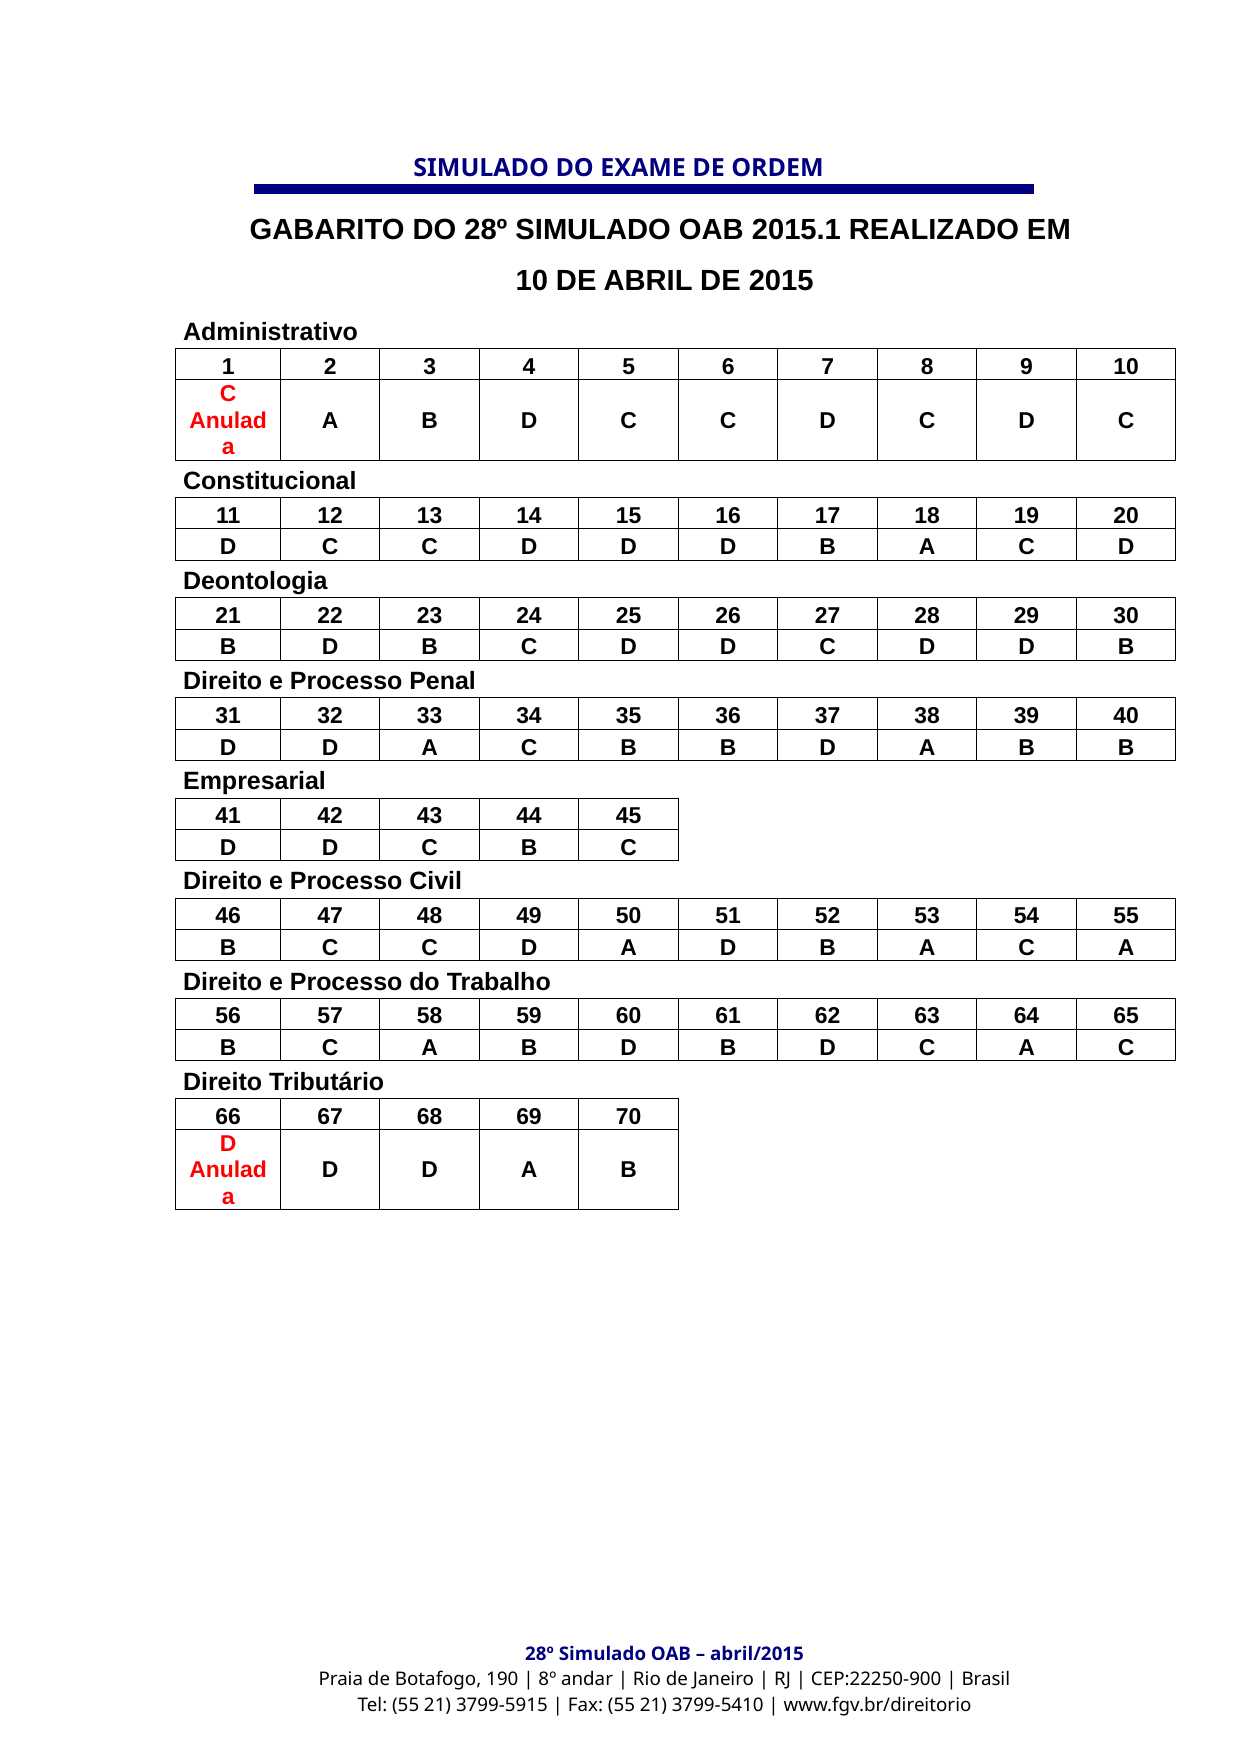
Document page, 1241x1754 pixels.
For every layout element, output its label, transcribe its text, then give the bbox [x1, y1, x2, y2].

table_cell D [679, 930, 777, 960]
table_cell 19 [977, 498, 1076, 528]
table_cell D [579, 1030, 678, 1060]
table_cell [678, 762, 778, 795]
table_cell D [579, 630, 678, 660]
table_cell [678, 662, 778, 695]
table_cell B [977, 730, 1076, 760]
table_cell [778, 762, 877, 795]
table_cell B [176, 1030, 280, 1060]
table_cell [1076, 798, 1176, 829]
table_cell 4 [480, 349, 578, 379]
table_cell 17 [778, 498, 877, 528]
table_cell D [176, 529, 280, 559]
table_cell [877, 1098, 977, 1129]
table_cell 29 [977, 598, 1076, 628]
table_cell B [778, 529, 877, 559]
table_cell B [176, 630, 280, 660]
table_cell B [176, 930, 280, 960]
table_cell 65 [1077, 999, 1175, 1029]
table_cell 27 [778, 598, 877, 628]
table_cell C [1077, 380, 1175, 459]
table_cell [877, 462, 977, 495]
table_cell D [281, 1130, 379, 1209]
table_cell B [579, 730, 678, 760]
table_cell [579, 862, 678, 895]
table_cell [1076, 1129, 1176, 1209]
table_cell [679, 829, 778, 860]
table_cell 43 [380, 799, 479, 829]
table_cell [1076, 762, 1176, 795]
table_cell 28 [878, 598, 976, 628]
table_cell [1076, 462, 1176, 495]
table_cell 51 [679, 899, 777, 929]
table_cell C [480, 630, 578, 660]
table_cell C [380, 529, 479, 559]
table_cell [380, 462, 479, 495]
table_cell D [878, 630, 976, 660]
table_cell 5 [579, 349, 678, 379]
table_cell 32 [281, 698, 379, 728]
table_header [877, 313, 977, 346]
table_cell Direito e Processo Penal [176, 662, 578, 695]
table_cell C [679, 380, 777, 459]
table_cell A [281, 380, 379, 459]
table_cell 31 [176, 698, 280, 728]
table_cell D [480, 380, 578, 459]
table_cell [778, 963, 877, 995]
table_cell D [778, 1030, 877, 1060]
table_cell [579, 762, 678, 795]
table_cell [479, 762, 578, 795]
table_cell B [778, 930, 877, 960]
table_cell [977, 562, 1076, 595]
table_header [380, 313, 479, 346]
table_cell 24 [480, 598, 578, 628]
table_cell [479, 562, 578, 595]
table_cell Constitucional [176, 462, 379, 495]
table_cell [778, 1063, 877, 1095]
table_cell 37 [778, 698, 877, 728]
table_cell 16 [679, 498, 777, 528]
table_cell [380, 562, 479, 595]
table_cell A [1077, 930, 1175, 960]
table_cell [778, 1098, 877, 1129]
table_cell 41 [176, 799, 280, 829]
table_cell D [679, 529, 777, 559]
table_cell [877, 562, 977, 595]
table_cell D [977, 380, 1076, 459]
table_cell 45 [579, 799, 678, 829]
table_cell [679, 1129, 778, 1209]
table_cell [1076, 829, 1176, 860]
table_cell [778, 562, 877, 595]
table_cell D [977, 630, 1076, 660]
table_cell 55 [1077, 899, 1175, 929]
table_cell [579, 462, 678, 495]
table_cell 15 [579, 498, 678, 528]
table_cell D [1077, 529, 1175, 559]
table_cell B [480, 830, 578, 860]
table_cell [977, 1098, 1076, 1129]
table_cell 53 [878, 899, 976, 929]
table_cell D [679, 630, 777, 660]
table_cell B [480, 1030, 578, 1060]
table_cell 63 [878, 999, 976, 1029]
table_header Administrativo [176, 313, 379, 346]
table_cell [778, 862, 877, 895]
table_cell 35 [579, 698, 678, 728]
table_cell C [281, 529, 379, 559]
table_cell 68 [380, 1099, 479, 1129]
table_cell C [380, 830, 479, 860]
table_cell D [281, 730, 379, 760]
table_cell 18 [878, 498, 976, 528]
table_cell 47 [281, 899, 379, 929]
table_cell C [778, 630, 877, 660]
table_cell 67 [281, 1099, 379, 1129]
table_cell 20 [1077, 498, 1175, 528]
table_cell 34 [480, 698, 578, 728]
table_cell [1076, 1063, 1176, 1095]
table_cell [977, 798, 1076, 829]
table_cell [778, 829, 877, 860]
table_cell [579, 662, 678, 695]
table_cell D [778, 380, 877, 459]
table_cell 70 [579, 1099, 678, 1129]
table_cell 52 [778, 899, 877, 929]
table_cell [678, 562, 778, 595]
table_cell [678, 862, 778, 895]
table_cell D [778, 730, 877, 760]
table_cell B [679, 730, 777, 760]
table_cell [877, 963, 977, 995]
table_cell 36 [679, 698, 777, 728]
table_cell [678, 462, 778, 495]
table_header [479, 313, 578, 346]
table_cell C [579, 830, 678, 860]
table_cell 42 [281, 799, 379, 829]
table_cell [479, 1063, 578, 1095]
text 10 DE ABRIL DE 2015 [177, 263, 1152, 296]
table_cell 50 [579, 899, 678, 929]
table_cell C [281, 1030, 379, 1060]
table_cell A [380, 1030, 479, 1060]
table_cell [380, 762, 479, 795]
table_cell [579, 963, 678, 995]
table_cell 10 [1077, 349, 1175, 379]
table_cell [977, 829, 1076, 860]
table_cell [678, 963, 778, 995]
table_header [977, 313, 1076, 346]
table_cell A [878, 730, 976, 760]
table_cell A [977, 1030, 1076, 1060]
table_cell 66 [176, 1099, 280, 1129]
table_cell 46 [176, 899, 280, 929]
table_cell 44 [480, 799, 578, 829]
table_cell 64 [977, 999, 1076, 1029]
table_cell [977, 762, 1076, 795]
table_cell B [679, 1030, 777, 1060]
table_header [778, 313, 877, 346]
table_cell [778, 1129, 877, 1209]
table_cell 61 [679, 999, 777, 1029]
table_cell [1076, 662, 1176, 695]
table_cell B [1077, 630, 1175, 660]
table_cell D [380, 1130, 479, 1209]
table_cell [579, 1063, 678, 1095]
table_cell 48 [380, 899, 479, 929]
table_cell 56 [176, 999, 280, 1029]
table_cell 69 [480, 1099, 578, 1129]
table_cell [877, 798, 977, 829]
table_cell [977, 1129, 1076, 1209]
table_cell C [1077, 1030, 1175, 1060]
table_cell 23 [380, 598, 479, 628]
table_cell 59 [480, 999, 578, 1029]
table_cell [977, 963, 1076, 995]
table_cell A [878, 529, 976, 559]
table_cell 38 [878, 698, 976, 728]
table_cell B [380, 380, 479, 459]
table_header [579, 313, 678, 346]
table_cell 57 [281, 999, 379, 1029]
table_cell [977, 662, 1076, 695]
table_cell 2 [281, 349, 379, 379]
table_cell 33 [380, 698, 479, 728]
table_cell [1076, 1098, 1176, 1129]
table_cell A [480, 1130, 578, 1209]
table_cell A [878, 930, 976, 960]
table_cell A [380, 730, 479, 760]
table_cell C [977, 930, 1076, 960]
table_cell 9 [977, 349, 1076, 379]
table_cell 12 [281, 498, 379, 528]
table_cell 13 [380, 498, 479, 528]
table_cell [479, 462, 578, 495]
table_cell 11 [176, 498, 280, 528]
table_cell C [281, 930, 379, 960]
table_cell Empresarial [176, 762, 379, 795]
table_header [1076, 313, 1176, 346]
table_cell D [176, 730, 280, 760]
table_cell D [176, 830, 280, 860]
table_cell [1076, 963, 1176, 995]
table_cell [778, 798, 877, 829]
table_cell D [281, 630, 379, 660]
table_cell 6 [679, 349, 777, 379]
table_cell [679, 798, 778, 829]
table_header [678, 313, 778, 346]
table_cell D [480, 930, 578, 960]
table_cell C [579, 380, 678, 459]
table_cell 3 [380, 349, 479, 379]
table_cell 14 [480, 498, 578, 528]
table_cell D [281, 830, 379, 860]
table_cell [877, 862, 977, 895]
table_cell A [579, 930, 678, 960]
table_cell 60 [579, 999, 678, 1029]
table_cell D Anulada [176, 1130, 280, 1209]
table_cell [778, 662, 877, 695]
table_cell [877, 829, 977, 860]
table_cell [877, 1129, 977, 1209]
table_cell [877, 762, 977, 795]
table_cell 25 [579, 598, 678, 628]
table_cell C Anulada [176, 380, 280, 459]
table_cell [579, 562, 678, 595]
table_cell B [380, 630, 479, 660]
table_cell Direito Tributário [176, 1063, 479, 1095]
table_cell [1076, 862, 1176, 895]
table_cell 62 [778, 999, 877, 1029]
table_cell [977, 1063, 1076, 1095]
table_cell Direito e Processo do Trabalho [176, 963, 578, 995]
table_cell Deontologia [176, 562, 379, 595]
table_cell C [878, 1030, 976, 1060]
table_cell Direito e Processo Civil [176, 862, 479, 895]
table_cell 40 [1077, 698, 1175, 728]
table_cell D [579, 529, 678, 559]
table_cell [877, 662, 977, 695]
text GABARITO DO 28º SIMULADO OAB 2015.1 REALIZADO EM [177, 212, 1152, 246]
table_cell D [480, 529, 578, 559]
table_cell 7 [778, 349, 877, 379]
table_cell 21 [176, 598, 280, 628]
table_cell [678, 1063, 778, 1095]
table_cell 1 [176, 349, 280, 379]
table_cell B [1077, 730, 1175, 760]
table_cell [778, 462, 877, 495]
table_cell 22 [281, 598, 379, 628]
table_cell C [480, 730, 578, 760]
table_cell B [579, 1130, 678, 1209]
table_cell 54 [977, 899, 1076, 929]
table_cell C [380, 930, 479, 960]
table_cell [479, 862, 578, 895]
table_cell [1076, 562, 1176, 595]
table_cell C [878, 380, 976, 459]
table_cell 30 [1077, 598, 1175, 628]
table_cell C [977, 529, 1076, 559]
table_cell [679, 1098, 778, 1129]
table_cell 49 [480, 899, 578, 929]
table_cell 26 [679, 598, 777, 628]
table_cell 39 [977, 698, 1076, 728]
table_cell [877, 1063, 977, 1095]
table_cell [977, 862, 1076, 895]
table_cell 8 [878, 349, 976, 379]
table_cell 58 [380, 999, 479, 1029]
table_cell [977, 462, 1076, 495]
